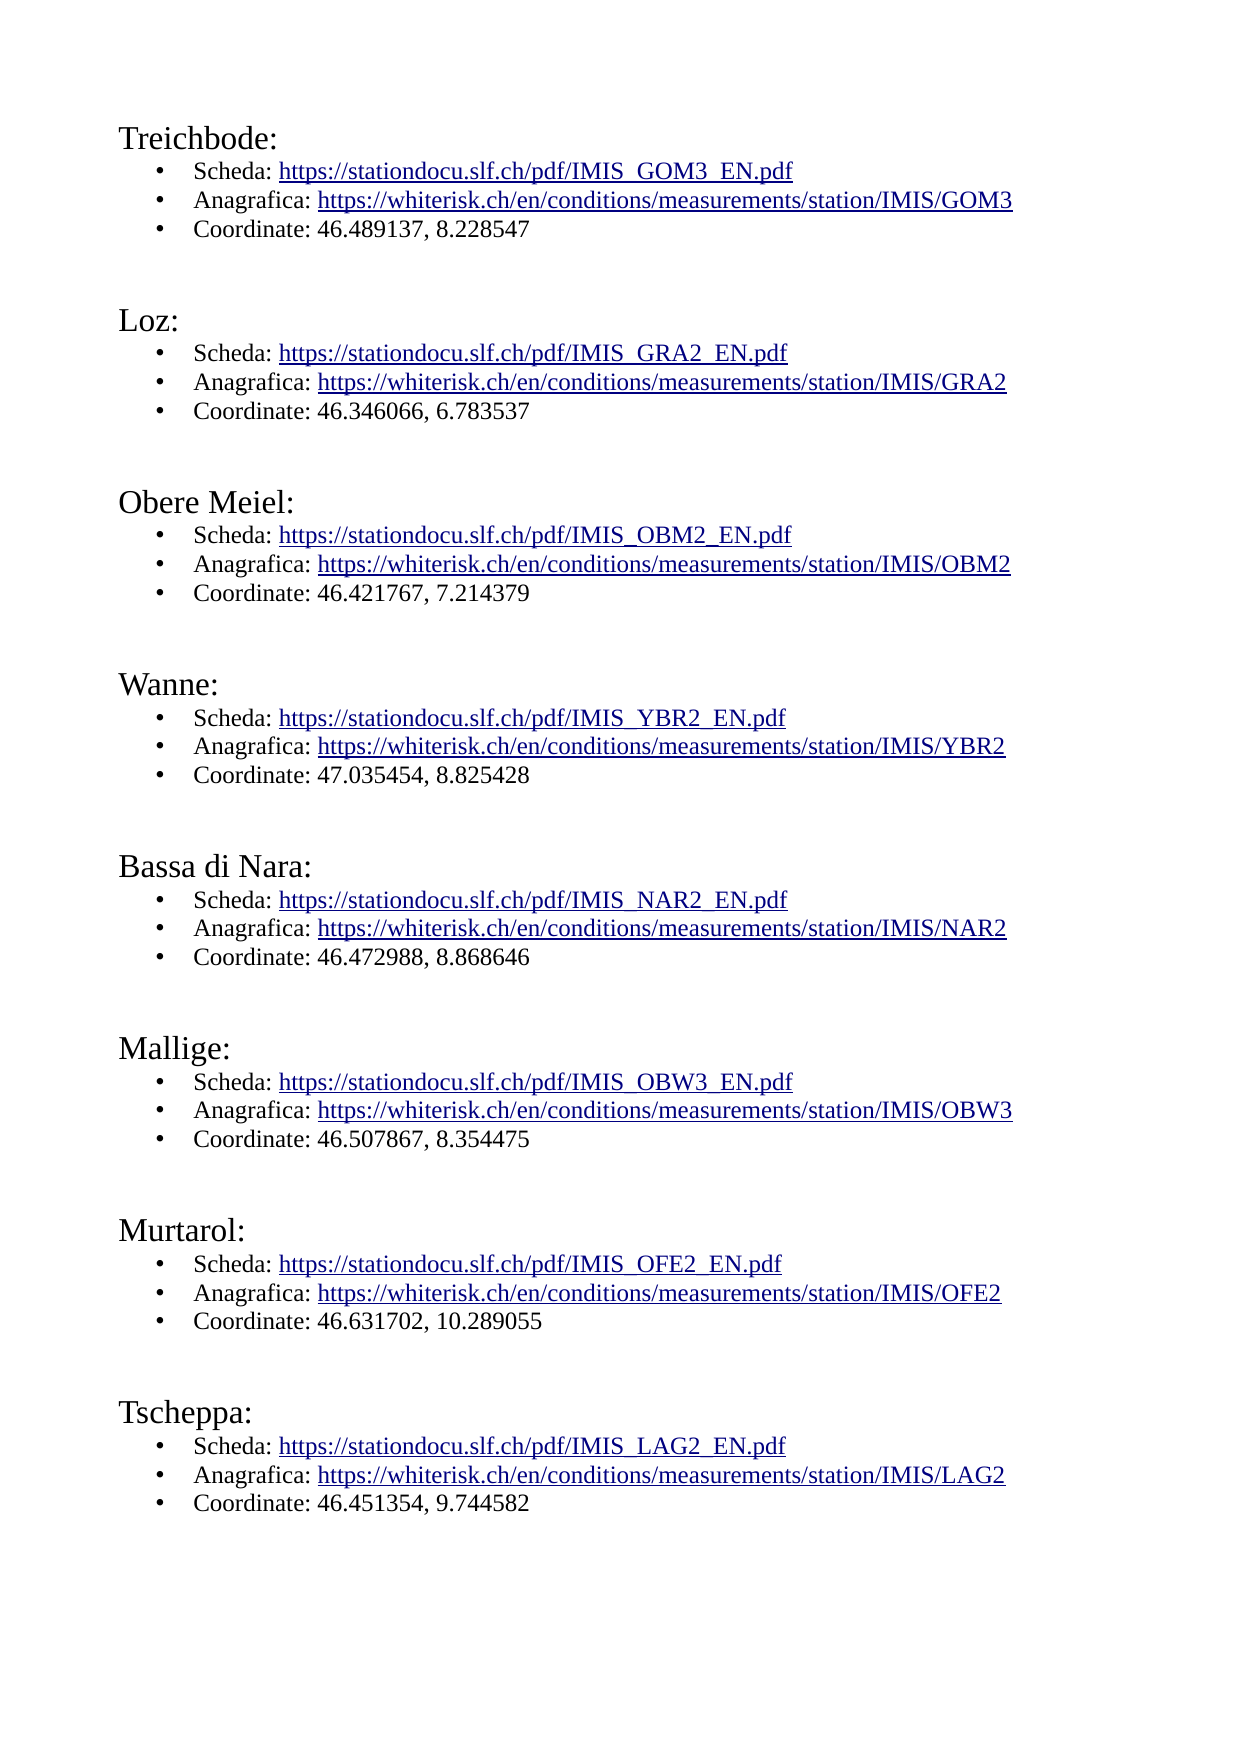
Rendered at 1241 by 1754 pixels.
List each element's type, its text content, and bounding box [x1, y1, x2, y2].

list Scheda: https://stationdocu.slf.ch/pdf/IMIS_OBW3_EN.pdf [156, 1067, 1122, 1096]
text Loz: [118, 300, 1122, 338]
list Anagrafica: https://whiterisk.ch/en/conditions/measurements/station/IMIS/OBW3 [156, 1096, 1122, 1124]
text Obere Meiel: [118, 482, 1122, 521]
text Murtarol: [118, 1211, 1122, 1249]
list Coordinate: 46.346066, 6.783537 [156, 396, 1122, 425]
list Scheda: https://stationdocu.slf.ch/pdf/IMIS_LAG2_EN.pdf [156, 1431, 1122, 1460]
list Anagrafica: https://whiterisk.ch/en/conditions/measurements/station/IMIS/GRA2 [156, 367, 1122, 396]
list Scheda: https://stationdocu.slf.ch/pdf/IMIS_NAR2_EN.pdf [156, 885, 1122, 913]
list Coordinate: 46.489137, 8.228547 [156, 214, 1122, 243]
list Anagrafica: https://whiterisk.ch/en/conditions/measurements/station/IMIS/NAR2 [156, 913, 1122, 942]
list Coordinate: 46.472988, 8.868646 [156, 942, 1122, 971]
list Scheda: https://stationdocu.slf.ch/pdf/IMIS_OFE2_EN.pdf [156, 1249, 1122, 1278]
list Coordinate: 46.507867, 8.354475 [156, 1124, 1122, 1153]
list Coordinate: 46.631702, 10.289055 [156, 1306, 1122, 1335]
list Coordinate: 47.035454, 8.825428 [156, 760, 1122, 789]
list Scheda: https://stationdocu.slf.ch/pdf/IMIS_OBM2_EN.pdf [156, 521, 1122, 549]
list Coordinate: 46.451354, 9.744582 [156, 1488, 1122, 1517]
list Anagrafica: https://whiterisk.ch/en/conditions/measurements/station/IMIS/LAG2 [156, 1460, 1122, 1488]
list Anagrafica: https://whiterisk.ch/en/conditions/measurements/station/IMIS/GOM3 [156, 185, 1122, 214]
list Scheda: https://stationdocu.slf.ch/pdf/IMIS_GOM3_EN.pdf [156, 156, 1122, 185]
list Anagrafica: https://whiterisk.ch/en/conditions/measurements/station/IMIS/OBM2 [156, 549, 1122, 578]
list Scheda: https://stationdocu.slf.ch/pdf/IMIS_GRA2_EN.pdf [156, 338, 1122, 367]
text Wanne: [118, 664, 1122, 703]
list Anagrafica: https://whiterisk.ch/en/conditions/measurements/station/IMIS/OFE2 [156, 1278, 1122, 1306]
text Bassa di Nara: [118, 846, 1122, 885]
list Coordinate: 46.421767, 7.214379 [156, 578, 1122, 607]
list Scheda: https://stationdocu.slf.ch/pdf/IMIS_YBR2_EN.pdf [156, 703, 1122, 731]
text Tscheppa: [118, 1393, 1122, 1431]
list Anagrafica: https://whiterisk.ch/en/conditions/measurements/station/IMIS/YBR2 [156, 731, 1122, 760]
text Mallige: [118, 1028, 1122, 1067]
text Treichbode: [118, 118, 1122, 156]
